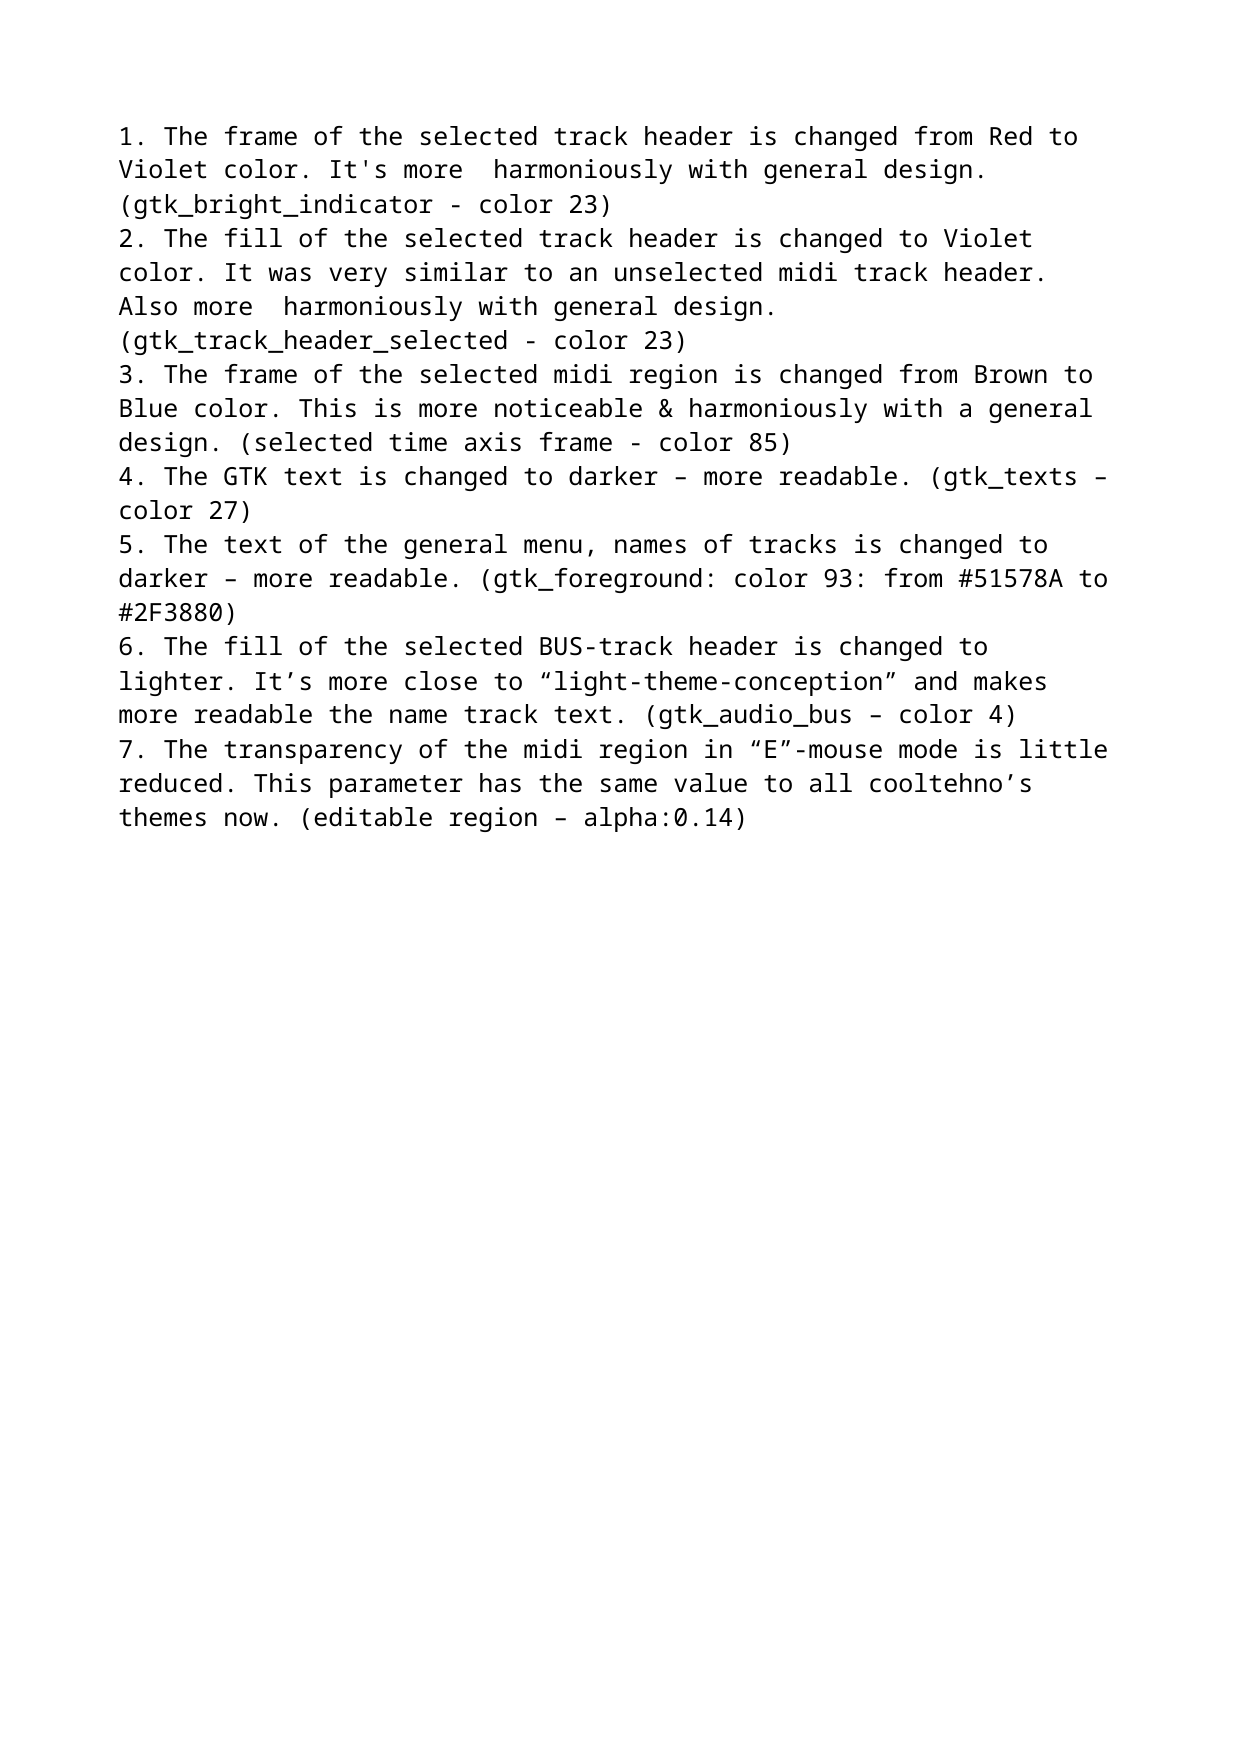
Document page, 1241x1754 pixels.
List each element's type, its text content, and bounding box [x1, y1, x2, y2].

text 4. The GTK text is changed to darker – more readable. (gtk_texts – color 27) [118, 459, 1122, 527]
text 7. The transparency of the midi region in “E”-mouse mode is little reduced. This parameter has the same value to all cooltehno’s themes now. (editable region – alpha:0.14) [118, 731, 1122, 833]
text 3. The frame of the selected midi region is changed from Brown to Blue color. This is more noticeable & harmoniously with a general design. (selected time axis frame - color 85) [118, 357, 1122, 459]
text 1. The frame of the selected track header is changed from Red to Violet color. It's more harmoniously with general design. (gtk_bright_indicator - color 23) [118, 118, 1122, 220]
text 5. The text of the general menu, names of tracks is changed to darker – more readable. (gtk_foreground: color 93: from #51578A to #2F3880) [118, 527, 1122, 629]
text 2. The fill of the selected track header is changed to Violet color. It was very similar to an unselected midi track header. Also more harmoniously with general design. (gtk_track_header_selected - color 23) [118, 220, 1122, 357]
text 6. The fill of the selected BUS-track header is changed to lighter. It’s more close to “light-theme-conception” and makes more readable the name track text. (gtk_audio_bus – color 4) [118, 629, 1122, 731]
